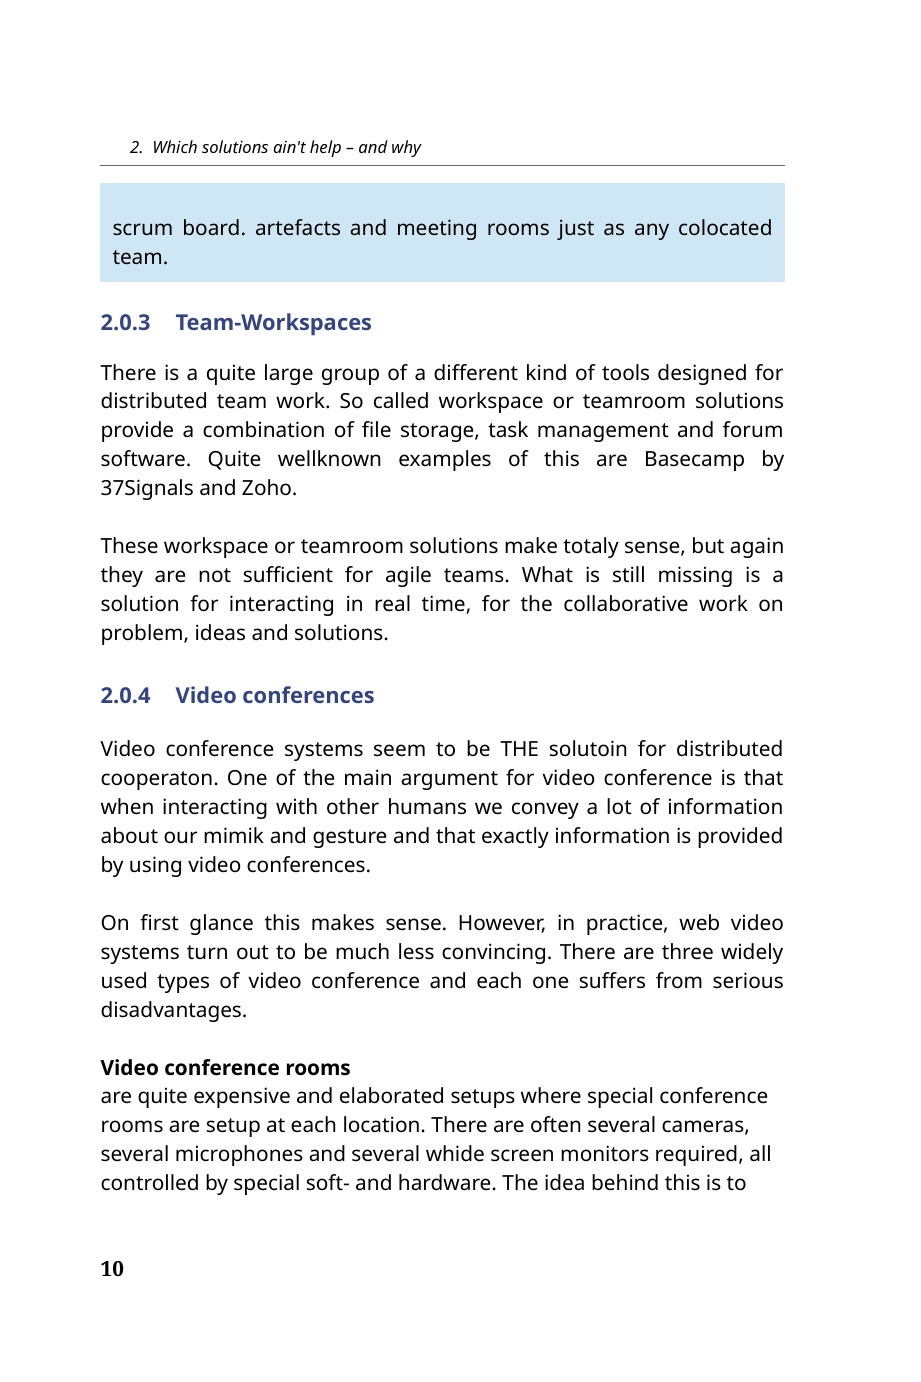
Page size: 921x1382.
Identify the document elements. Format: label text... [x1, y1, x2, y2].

text Video conference systems seem to be THE solutoin for distributed cooperaton. One of the main argument for video conference is that when interacting with other humans we convey a lot of information about our mimik and gesture and that exactly information is provided by using video conferences. [100, 722, 785, 878]
subtitle Video conferences [100, 679, 785, 709]
text On first glance this makes sense. However, in practice, web video systems turn out to be much less convincing. There are three widely used types of video conference and each one suffers from serious disadvantages. [100, 886, 785, 1023]
text scrum board. artefacts and meeting rooms just as any colocated team. [112, 195, 773, 270]
subtitle Team-Workspaces [100, 307, 785, 336]
text These workspace or teamroom solutions make totaly sense, but again they are not sufficient for agile teams. What is still missing is a solution for interacting in real time, for the collaborative work on problem, ideas and solutions. [100, 510, 785, 646]
text There is a quite large group of a different kind of tools designed for distributed team work. So called workspace or teamroom solutions provide a combination of file storage, task management and forum software. Quite wellknown examples of this are Basecamp by 37Signals and Zoho. [100, 349, 785, 502]
text Video conference rooms are quite expensive and elaborated setups where special conference rooms are setup at each location. There are often several cameras, several microphones and several whide screen monitors required, all controlled by special soft- and hardware. The idea behind this is to [100, 1031, 785, 1197]
